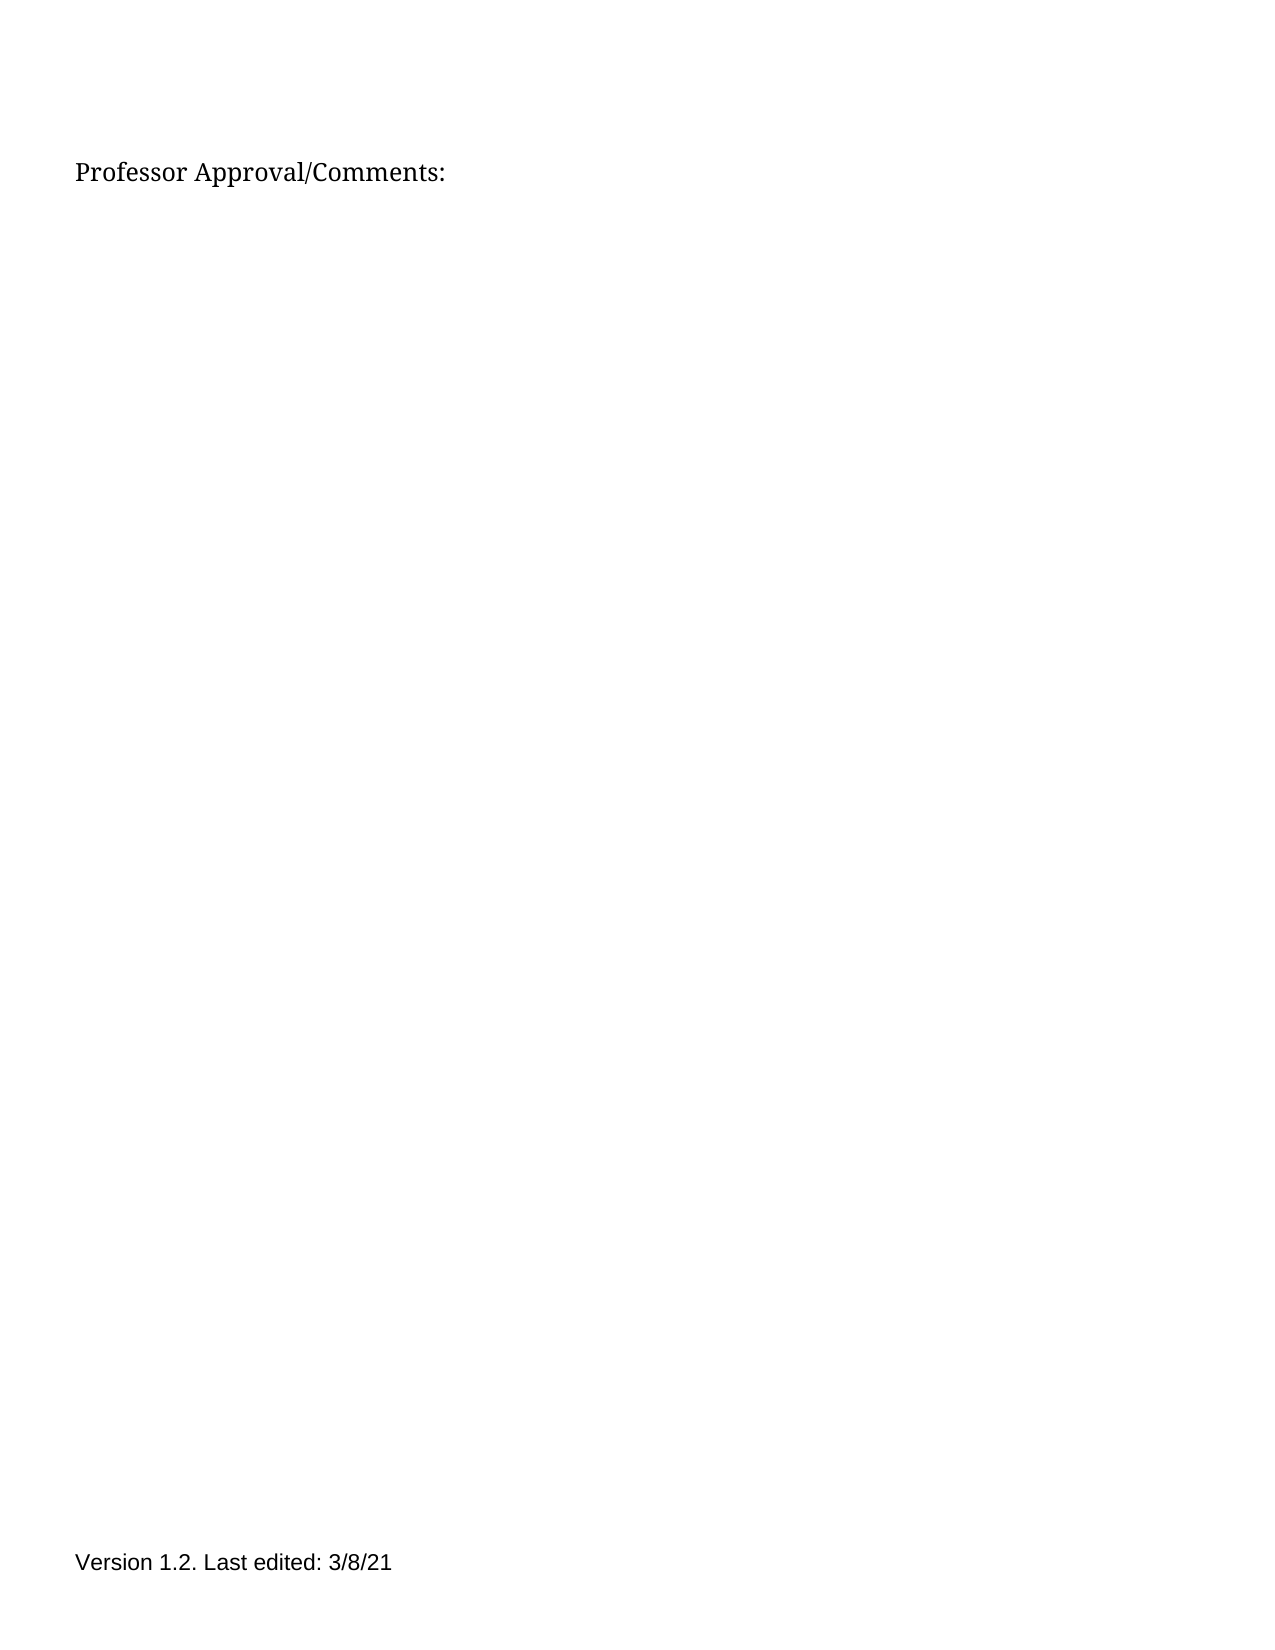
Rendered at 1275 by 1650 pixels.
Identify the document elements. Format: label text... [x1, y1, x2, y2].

text Professor Approval/Comments: [75, 155, 1200, 189]
